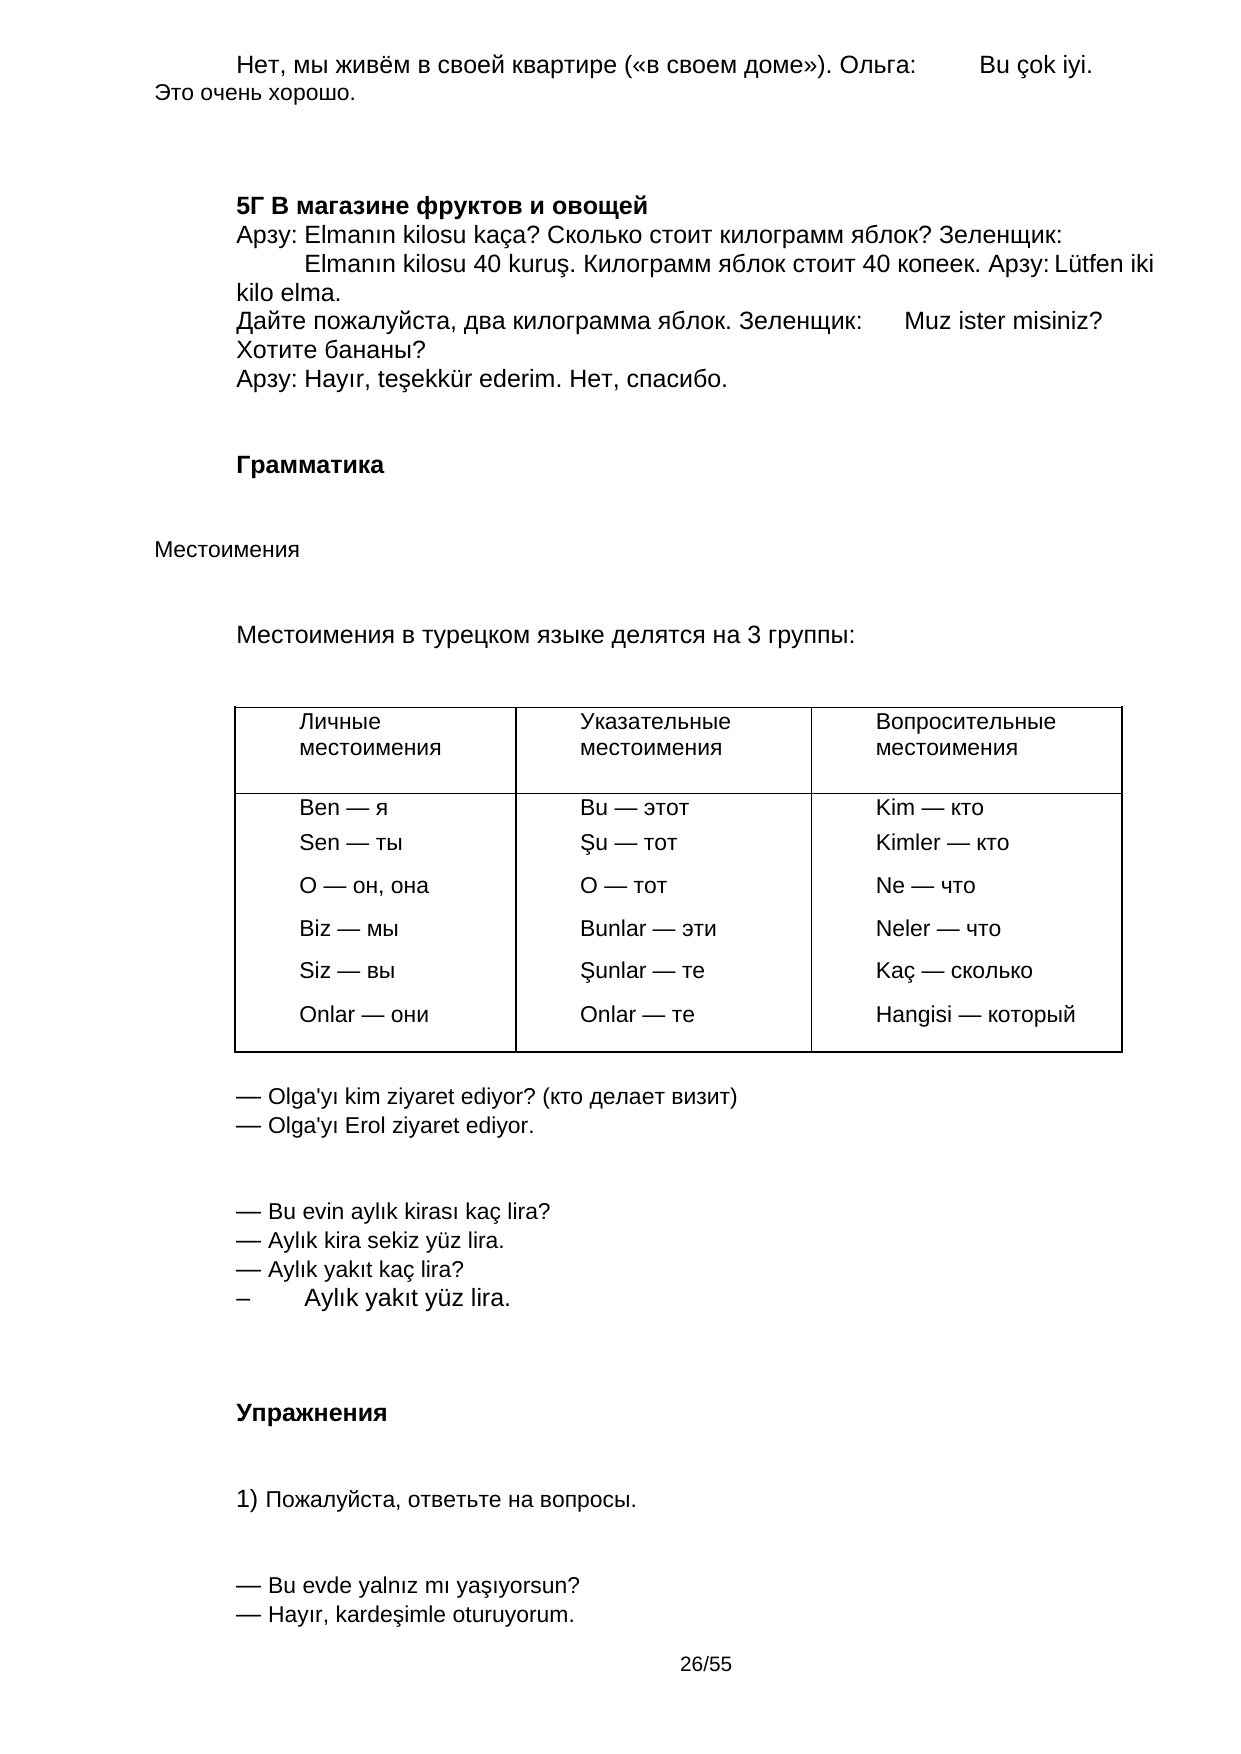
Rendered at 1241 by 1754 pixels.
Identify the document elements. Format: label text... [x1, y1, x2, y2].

list Bu evin aylık kirası kaç lira? [236, 1196, 1176, 1225]
text – Aylık yakıt yüz lira. [236, 1283, 1176, 1311]
list Aylık yakıt kaç lira? [236, 1254, 1176, 1283]
table_cell Kaç — сколько [812, 958, 1121, 1001]
text Нет, мы живём в своей квартире («в своем доме»). Ольга: Bu çok iyi. [236, 50, 1176, 79]
subtitle Грамматика [236, 450, 1176, 479]
table_cell Onlar — они [236, 1001, 515, 1051]
text Хотите бананы? [236, 335, 1176, 364]
subtitle Упражнения [236, 1398, 1176, 1426]
text Местоимения в турецком языке делятся на 3 группы: [236, 620, 1176, 649]
table_header Вопросительные местоимения [812, 708, 1121, 792]
table_cell Hangisi — который [812, 1001, 1121, 1051]
list Olga'yı kim ziyaret ediyor? (кто делает визит) [236, 1081, 1176, 1110]
text Местоимения [154, 536, 1176, 563]
table_cell Neler — что [812, 915, 1121, 957]
table_cell Şu — тот [517, 829, 811, 872]
table_cell Ne — что [812, 872, 1121, 914]
table_header Личные местоимения [236, 708, 515, 792]
table_cell О — тот [517, 872, 811, 914]
text Дайте пожалуйста, два килограмма яблок. Зеленщик: Muz ister misiniz? [236, 306, 1176, 335]
list Hayır, kardeşimle oturuyorum. [236, 1599, 1176, 1628]
table_cell Sen — ты [236, 829, 515, 872]
table_cell Bunlar — эти [517, 915, 811, 957]
text Арзу: Hayır, teşekkür ederim. Нет, спасибо. [236, 364, 1176, 393]
list Пожалуйста, ответьте на вопросы. [236, 1484, 1176, 1513]
table_cell Biz — мы [236, 915, 515, 957]
table_cell Siz — вы [236, 958, 515, 1001]
table_cell Şunlar — те [517, 958, 811, 1001]
list Olga'yı Erol ziyaret ediyor. [236, 1110, 1176, 1139]
text Арзу: Elmanın kilosu kaça? Сколько стоит килограмм яблок? Зеленщик: Elmanın kilosu 40 kuruş. Килограмм яблок стоит 40 копеек. Арзу: Lütfen iki kilo elma. [236, 220, 1176, 306]
table_cell Kimler — кто [812, 829, 1121, 872]
table_cell Bu — этот [517, 794, 811, 828]
text Это очень хорошо. [154, 79, 1176, 105]
list Bu evde yalnız mı yaşıyorsun? [236, 1570, 1176, 1599]
table_cell Kim — кто [812, 794, 1121, 828]
table_cell Onlar — те [517, 1001, 811, 1051]
table_header Указательные местоимения [517, 708, 811, 792]
list Aylık kira sekiz yüz lira. [236, 1225, 1176, 1254]
table_cell О — он, она [236, 872, 515, 914]
table_cell Ben — я [236, 794, 515, 828]
subtitle 5Г В магазине фруктов и овощей [236, 191, 1176, 220]
